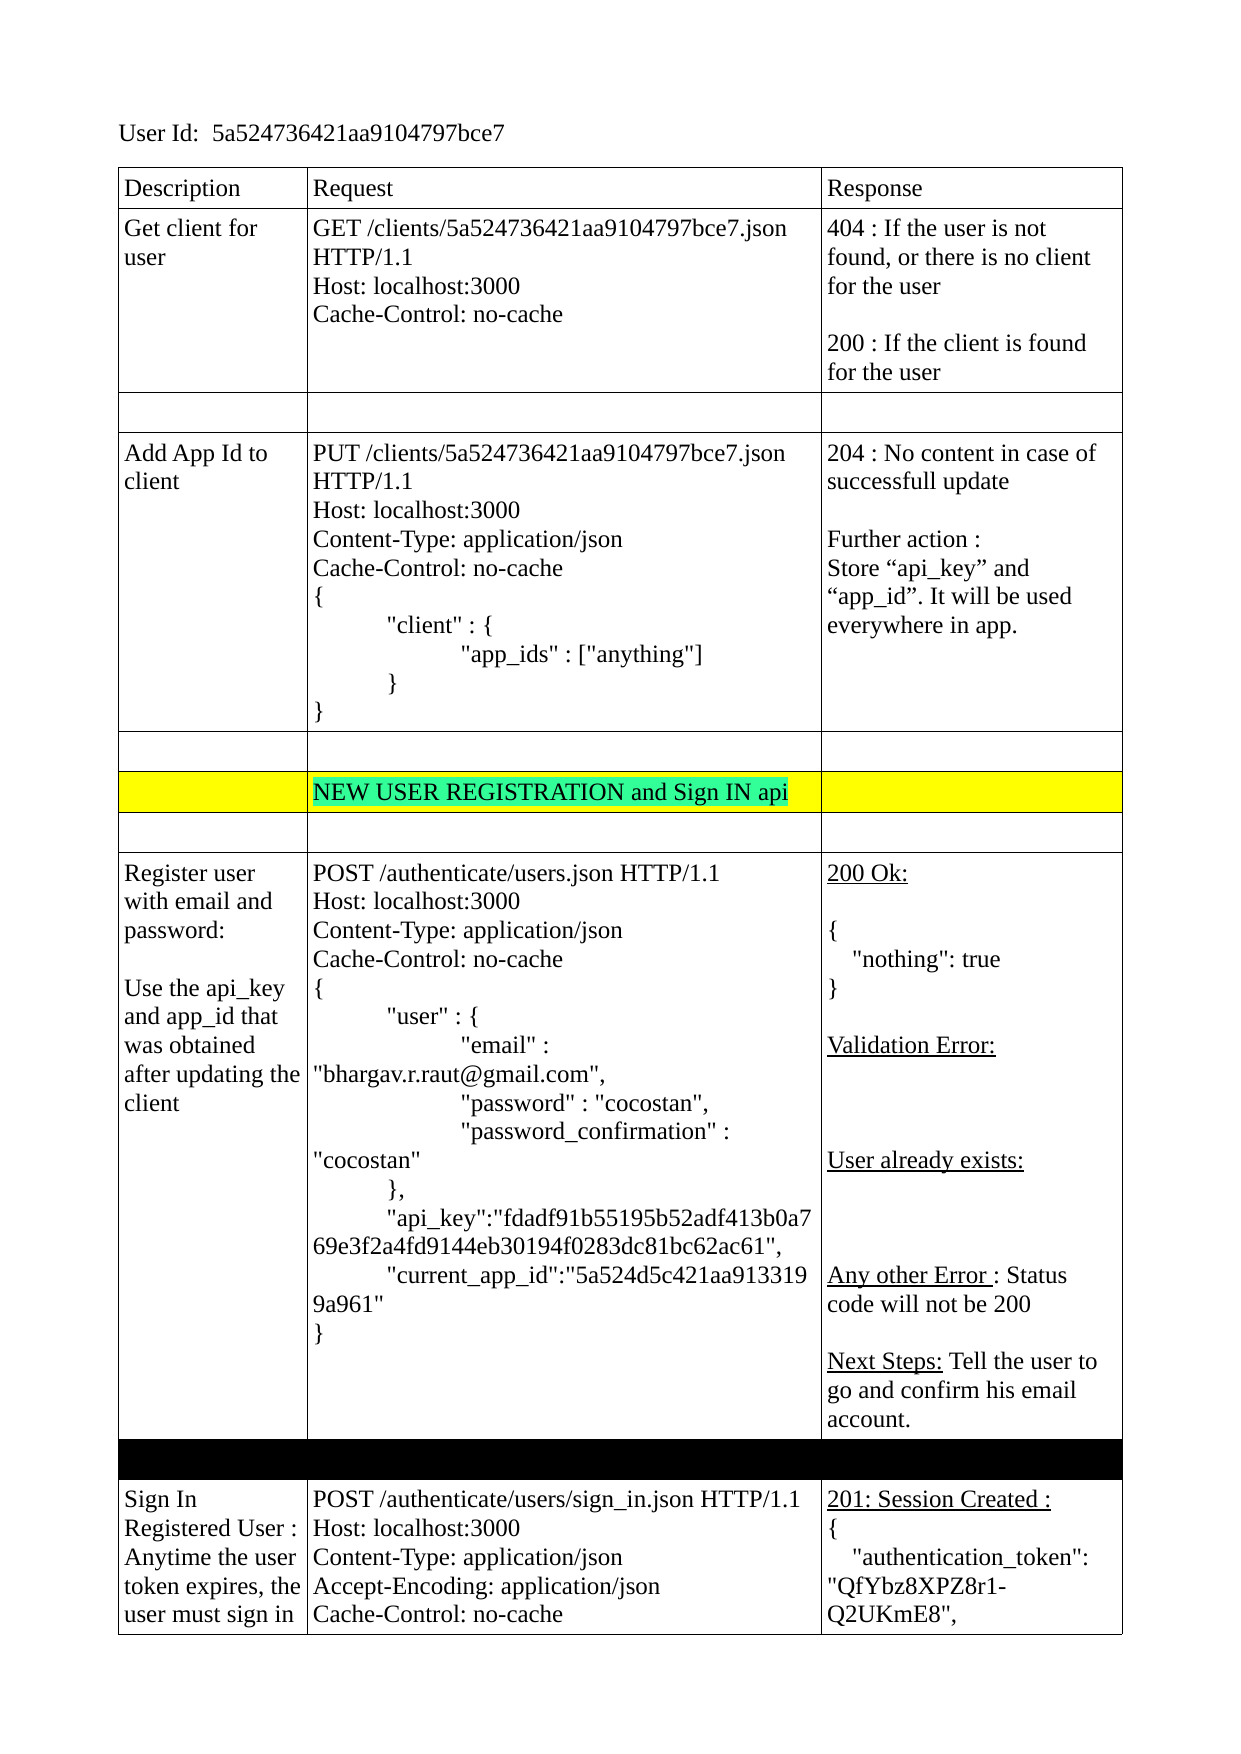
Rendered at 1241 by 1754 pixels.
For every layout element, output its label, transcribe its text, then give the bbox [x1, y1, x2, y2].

table_cell [119, 813, 307, 852]
table_cell [822, 813, 1122, 852]
table_cell 204 : No content in case of successfull update Further action : Store “api_key” and “app_id”. It will be used everywhere in app. [822, 433, 1122, 731]
table_cell GET /clients/5a524736421aa9104797bce7.json HTTP/1.1 Host: localhost:3000 Cache-Control: no-cache [308, 209, 821, 392]
table_cell [119, 393, 307, 432]
table_cell PUT /clients/5a524736421aa9104797bce7.json HTTP/1.1 Host: localhost:3000 Content-Type: application/json Cache-Control: no-cache { "client" : { "app_ids" : ["anything"] } } [308, 433, 821, 731]
table_cell Add App Id to client [119, 433, 307, 731]
table_cell [119, 772, 307, 812]
table_cell POST /authenticate/users/sign_in.json HTTP/1.1 Host: localhost:3000 Content-Type: application/json Accept-Encoding: application/json Cache-Control: no-cache [308, 1480, 821, 1634]
table_cell [308, 393, 821, 432]
table_cell [308, 732, 821, 771]
table_cell [119, 732, 307, 771]
table_cell 200 Ok: { "nothing": true } Validation Error: User already exists: Any other Error : Status code will not be 200 Next Steps: Tell the user to go and confirm his email account. [822, 853, 1122, 1438]
table_cell NEW USER REGISTRATION and Sign IN api [308, 772, 821, 812]
table_cell Get client for user [119, 209, 307, 392]
table_cell [822, 1440, 1122, 1479]
table_cell Register user with email and password: Use the api_key and app_id that was obtained after updating the client [119, 853, 307, 1438]
table_cell [822, 393, 1122, 432]
table_cell Sign In Registered User : Anytime the user token expires, the user must sign in [119, 1480, 307, 1634]
table_header Response [822, 168, 1122, 207]
table_cell [308, 1440, 821, 1479]
table_cell 201: Session Created : { "authentication_token": "QfYbz8XPZ8r1-Q2UKmE8", [822, 1480, 1122, 1634]
table_cell [822, 772, 1122, 812]
table_cell [822, 732, 1122, 771]
table_cell POST /authenticate/users.json HTTP/1.1 Host: localhost:3000 Content-Type: application/json Cache-Control: no-cache { "user" : { "email" : "bhargav.r.raut@gmail.com", "password" : "cocostan", "password_confirmation" : "cocostan" }, "api_key":"fdadf91b55195b52adf413b0a769e3f2a4fd9144eb30194f0283dc81bc62ac61", "current_app_id":"5a524d5c421aa9133199a961" } [308, 853, 821, 1438]
table_cell [119, 1440, 307, 1479]
table_header Description [119, 168, 307, 207]
table_cell [308, 813, 821, 852]
text User Id: 5a524736421aa9104797bce7 [118, 118, 1122, 147]
table_cell 404 : If the user is not found, or there is no client for the user 200 : If the client is found for the user [822, 209, 1122, 392]
table_header Request [308, 168, 821, 207]
